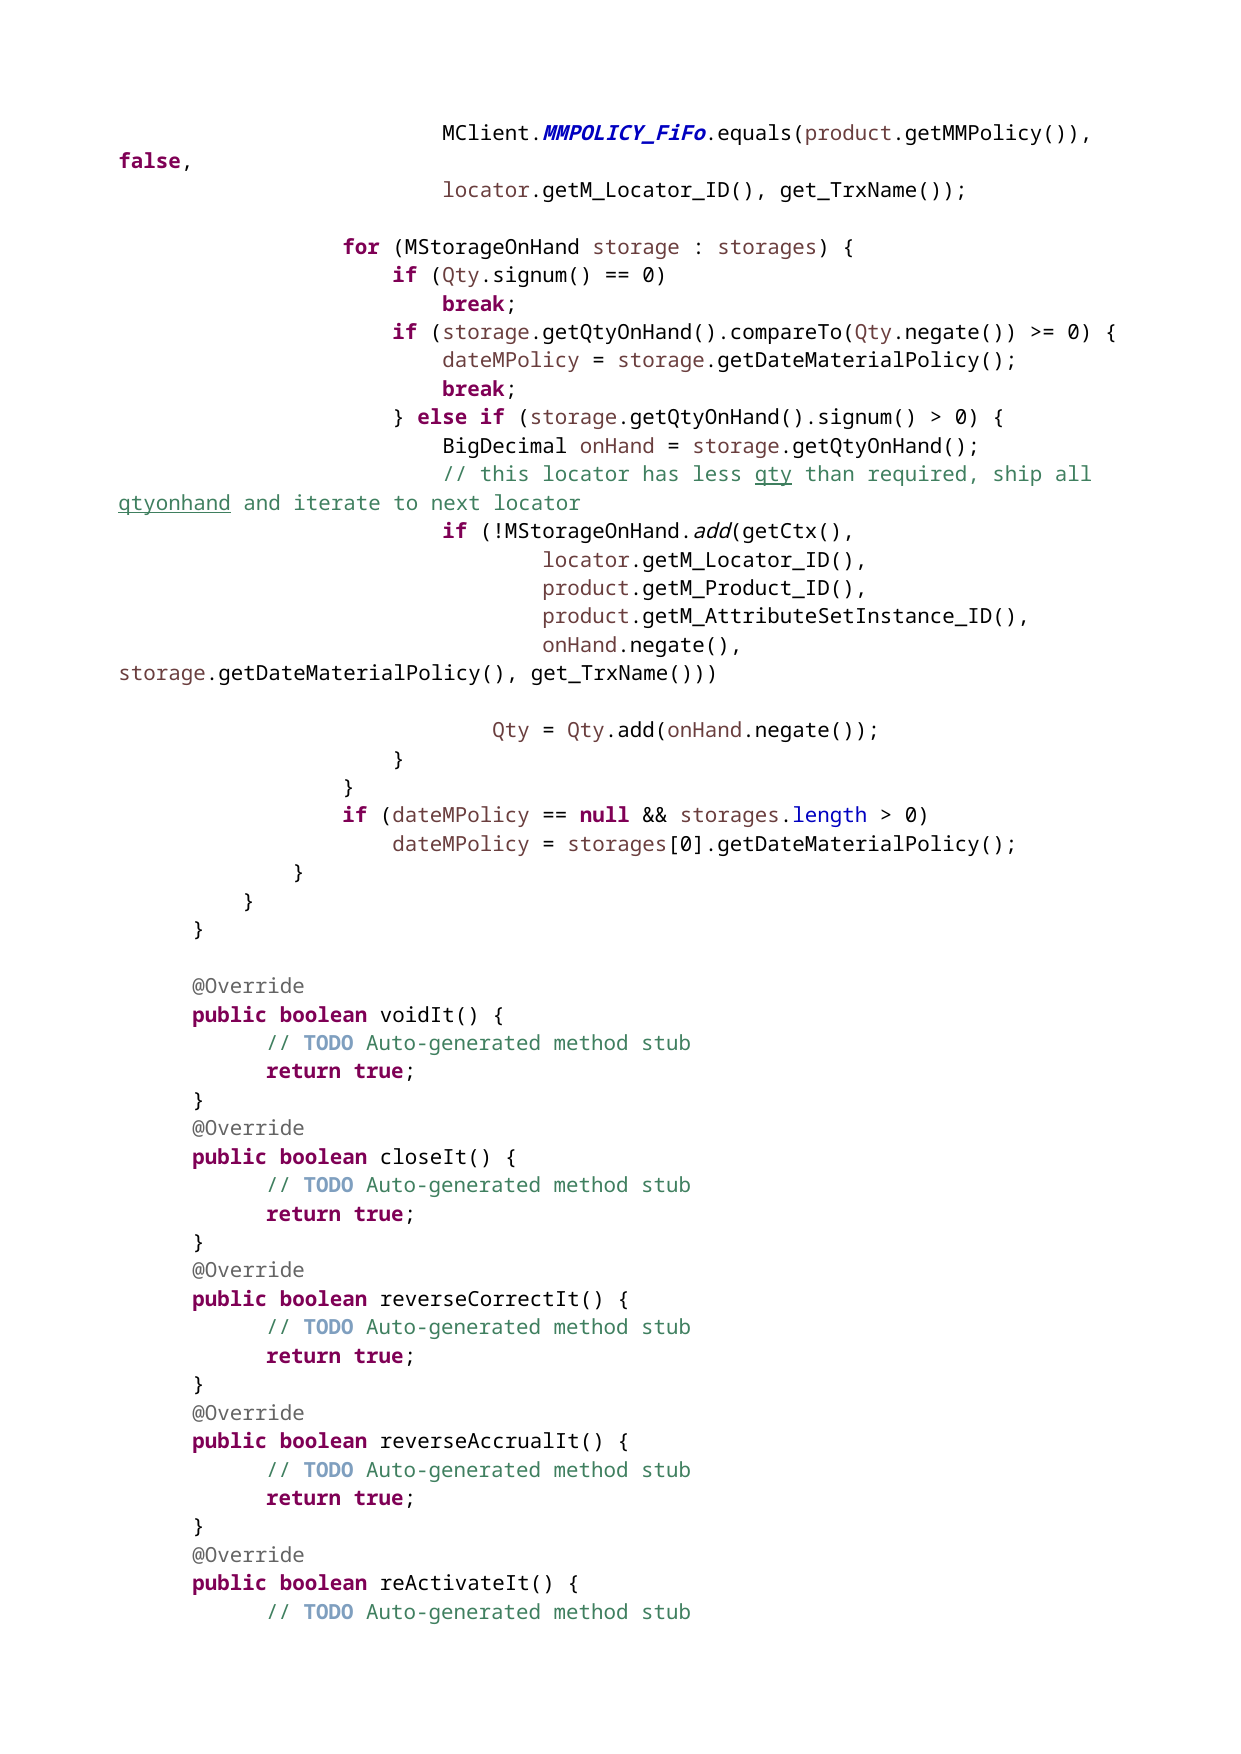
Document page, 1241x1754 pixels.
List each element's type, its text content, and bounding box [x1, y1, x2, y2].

text public boolean voidIt() { [118, 1000, 1122, 1028]
text break; [118, 289, 1122, 317]
text } [118, 772, 1122, 801]
text for (MStorageOnHand storage : storages) { [118, 232, 1122, 260]
text break; [118, 374, 1122, 402]
text return true; [118, 1057, 1122, 1085]
text // TODO Auto-generated method stub [118, 1597, 1122, 1625]
text @Override [118, 1113, 1122, 1142]
text } [118, 914, 1122, 943]
text @Override [118, 1540, 1122, 1568]
text locator.getM_Locator_ID(), get_TrxName()); [118, 175, 1122, 203]
text // TODO Auto-generated method stub [118, 1455, 1122, 1483]
text public boolean reverseCorrectIt() { [118, 1284, 1122, 1312]
text if (!MStorageOnHand.add(getCtx(), [118, 516, 1122, 545]
text } else if (storage.getQtyOnHand().signum() > 0) { [118, 402, 1122, 431]
text } [118, 1369, 1122, 1398]
text if (Qty.signum() == 0) [118, 260, 1122, 289]
text } [118, 857, 1122, 886]
text product.getM_Product_ID(), [118, 573, 1122, 602]
text @Override [118, 971, 1122, 1000]
text // TODO Auto-generated method stub [118, 1312, 1122, 1341]
text return true; [118, 1483, 1122, 1512]
text } [118, 1227, 1122, 1256]
text locator.getM_Locator_ID(), [118, 545, 1122, 573]
text onHand.negate(), storage.getDateMaterialPolicy(), get_TrxName())) [118, 630, 1122, 687]
text return true; [118, 1341, 1122, 1369]
text Qty = Qty.add(onHand.negate()); [118, 715, 1122, 744]
text // TODO Auto-generated method stub [118, 1170, 1122, 1199]
text } [118, 744, 1122, 772]
text public boolean reActivateIt() { [118, 1568, 1122, 1597]
text dateMPolicy = storages[0].getDateMaterialPolicy(); [118, 829, 1122, 857]
text } [118, 1085, 1122, 1113]
text public boolean closeIt() { [118, 1142, 1122, 1170]
text if (storage.getQtyOnHand().compareTo(Qty.negate()) >= 0) { [118, 317, 1122, 346]
text product.getM_AttributeSetInstance_ID(), [118, 602, 1122, 630]
text @Override [118, 1256, 1122, 1284]
text // TODO Auto-generated method stub [118, 1028, 1122, 1057]
text public boolean reverseAccrualIt() { [118, 1426, 1122, 1455]
text // this locator has less qty than required, ship all qtyonhand and iterate to next locator [118, 459, 1122, 516]
text BigDecimal onHand = storage.getQtyOnHand(); [118, 431, 1122, 459]
text } [118, 1512, 1122, 1540]
text dateMPolicy = storage.getDateMaterialPolicy(); [118, 346, 1122, 374]
text } [118, 886, 1122, 914]
text if (dateMPolicy == null && storages.length > 0) [118, 801, 1122, 829]
text return true; [118, 1199, 1122, 1227]
text @Override [118, 1398, 1122, 1426]
text MClient.MMPOLICY_FiFo.equals(product.getMMPolicy()), false, [118, 118, 1122, 175]
